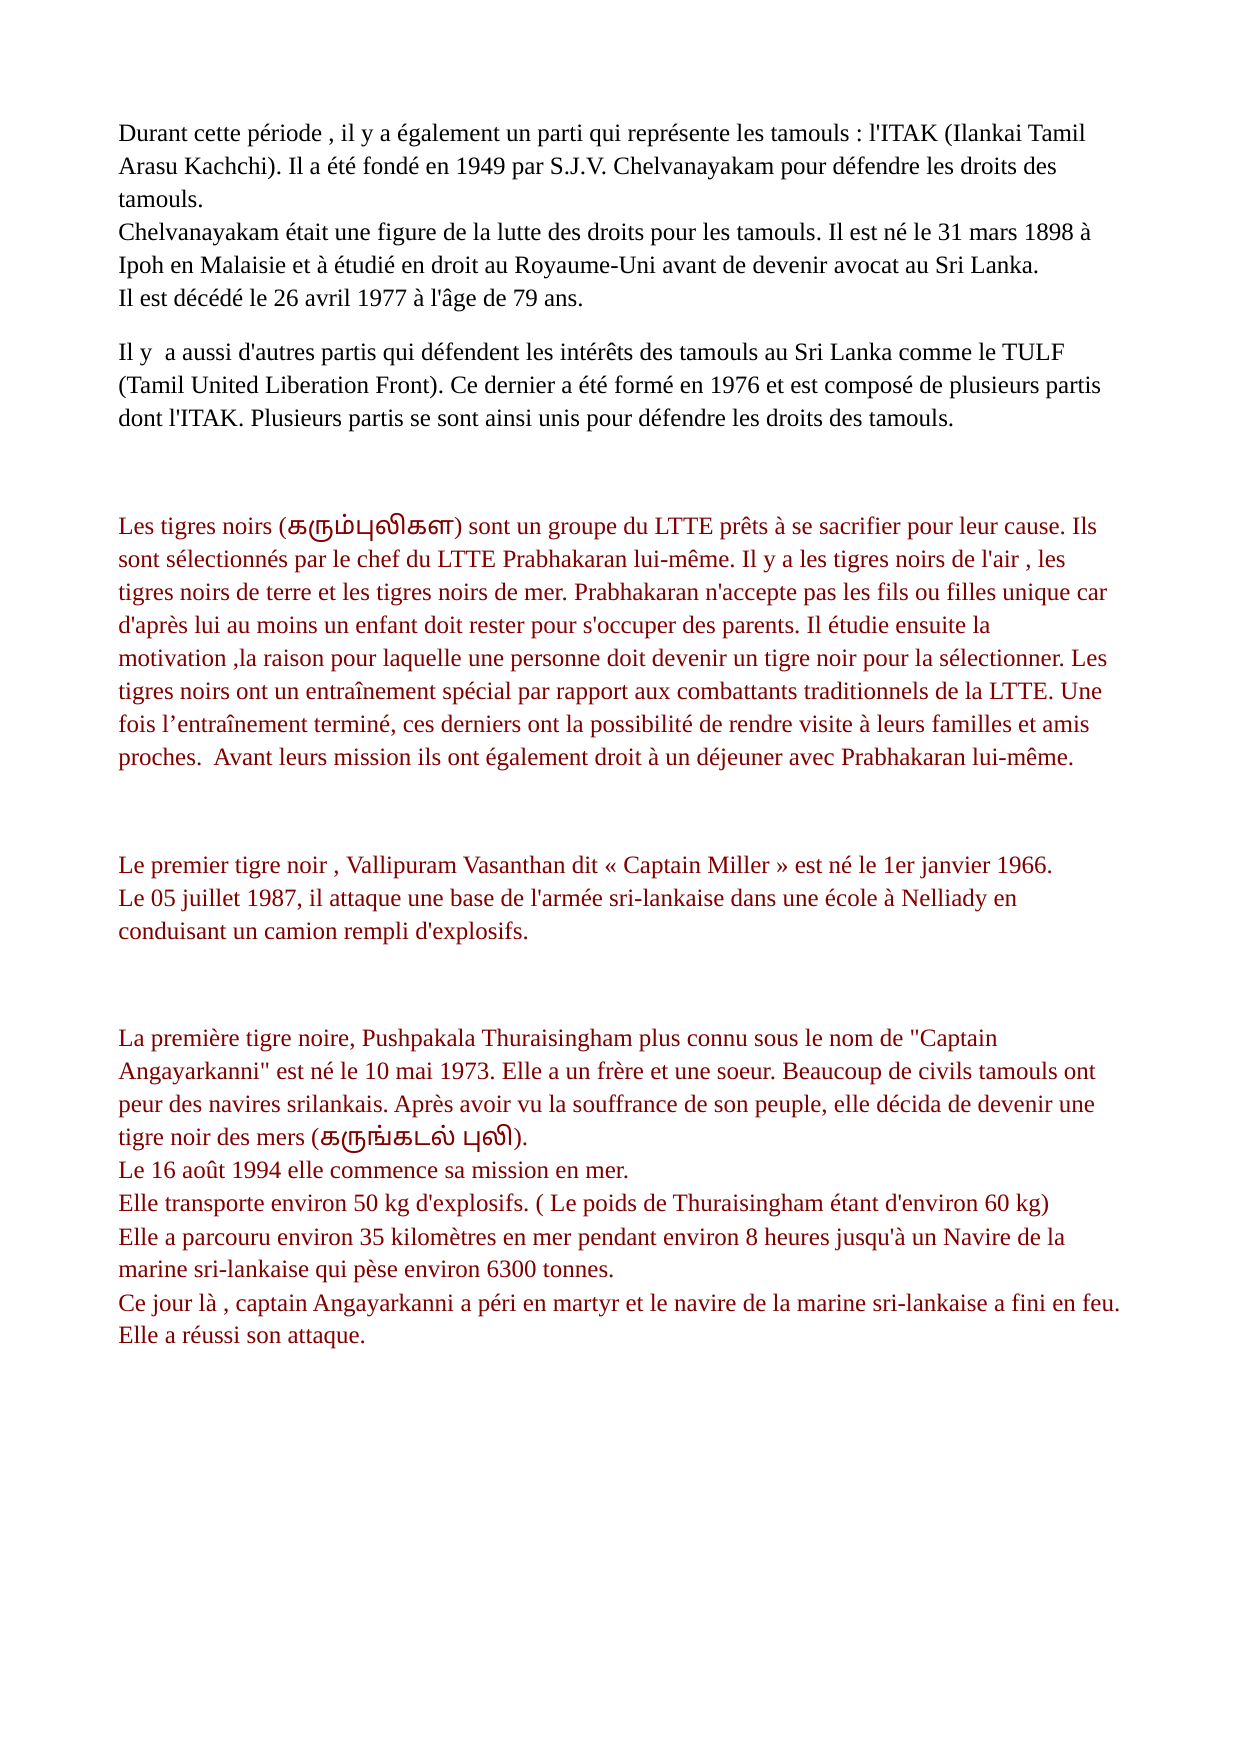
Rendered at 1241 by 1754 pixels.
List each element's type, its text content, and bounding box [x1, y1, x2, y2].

text Durant cette période , il y a également un parti qui représente les tamouls : l'ITAK (Ilankai Tamil Arasu Kachchi). Il a été fondé en 1949 par S.J.V. Chelvanayakam pour défendre les droits des tamouls. Chelvanayakam était une figure de la lutte des droits pour les tamouls. Il est né le 31 mars 1898 à Ipoh en Malaisie et à étudié en droit au Royaume-Uni avant de devenir avocat au Sri Lanka. Il est décédé le 26 avril 1977 à l'âge de 79 ans. [118, 118, 1122, 312]
text Les tigres noirs (கரும்புலிகள) sont un groupe du LTTE prêts à se sacrifier pour leur cause. Ils sont sélectionnés par le chef du LTTE Prabhakaran lui-même. Il y a les tigres noirs de l'air , les tigres noirs de terre et les tigres noirs de mer. Prabhakaran n'accepte pas les fils ou filles unique car d'après lui au moins un enfant doit rester pour s'occuper des parents. Il étudie ensuite la motivation ,la raison pour laquelle une personne doit devenir un tigre noir pour la sélectionner. Les tigres noirs ont un entraînement spécial par rapport aux combattants traditionnels de la LTTE. Une fois l’entraînement terminé, ces derniers ont la possibilité de rendre visite à leurs familles et amis proches. Avant leurs mission ils ont également droit à un déjeuner avec Prabhakaran lui-même. [118, 511, 1122, 771]
text Le premier tigre noir , Vallipuram Vasanthan dit « Captain Miller » est né le 1er janvier 1966. Le 05 juillet 1987, il attaque une base de l'armée sri-lankaise dans une école à Nelliady en conduisant un camion rempli d'explosifs. [118, 850, 1122, 944]
text La première tigre noire, Pushpakala Thuraisingham plus connu sous le nom de "Captain Angayarkanni" est né le 10 mai 1973. Elle a un frère et une soeur. Beaucoup de civils tamouls ont peur des navires srilankais. Après avoir vu la souffrance de son peuple, elle décida de devenir une tigre noir des mers (கருங்கடல் புலி). Le 16 août 1994 elle commence sa mission en mer. Elle transporte environ 50 kg d'explosifs. ( Le poids de Thuraisingham étant d'environ 60 kg) Elle a parcouru environ 35 kilomètres en mer pendant environ 8 heures jusqu'à un Navire de la marine sri-lankaise qui pèse environ 6300 tonnes. Ce jour là , captain Angayarkanni a péri en martyr et le navire de la marine sri-lankaise a fini en feu. Elle a réussi son attaque. [118, 1023, 1122, 1349]
text Il y a aussi d'autres partis qui défendent les intérêts des tamouls au Sri Lanka comme le TULF (Tamil United Liberation Front). Ce dernier a été formé en 1976 et est composé de plusieurs partis dont l'ITAK. Plusieurs partis se sont ainsi unis pour défendre les droits des tamouls. [118, 337, 1122, 432]
